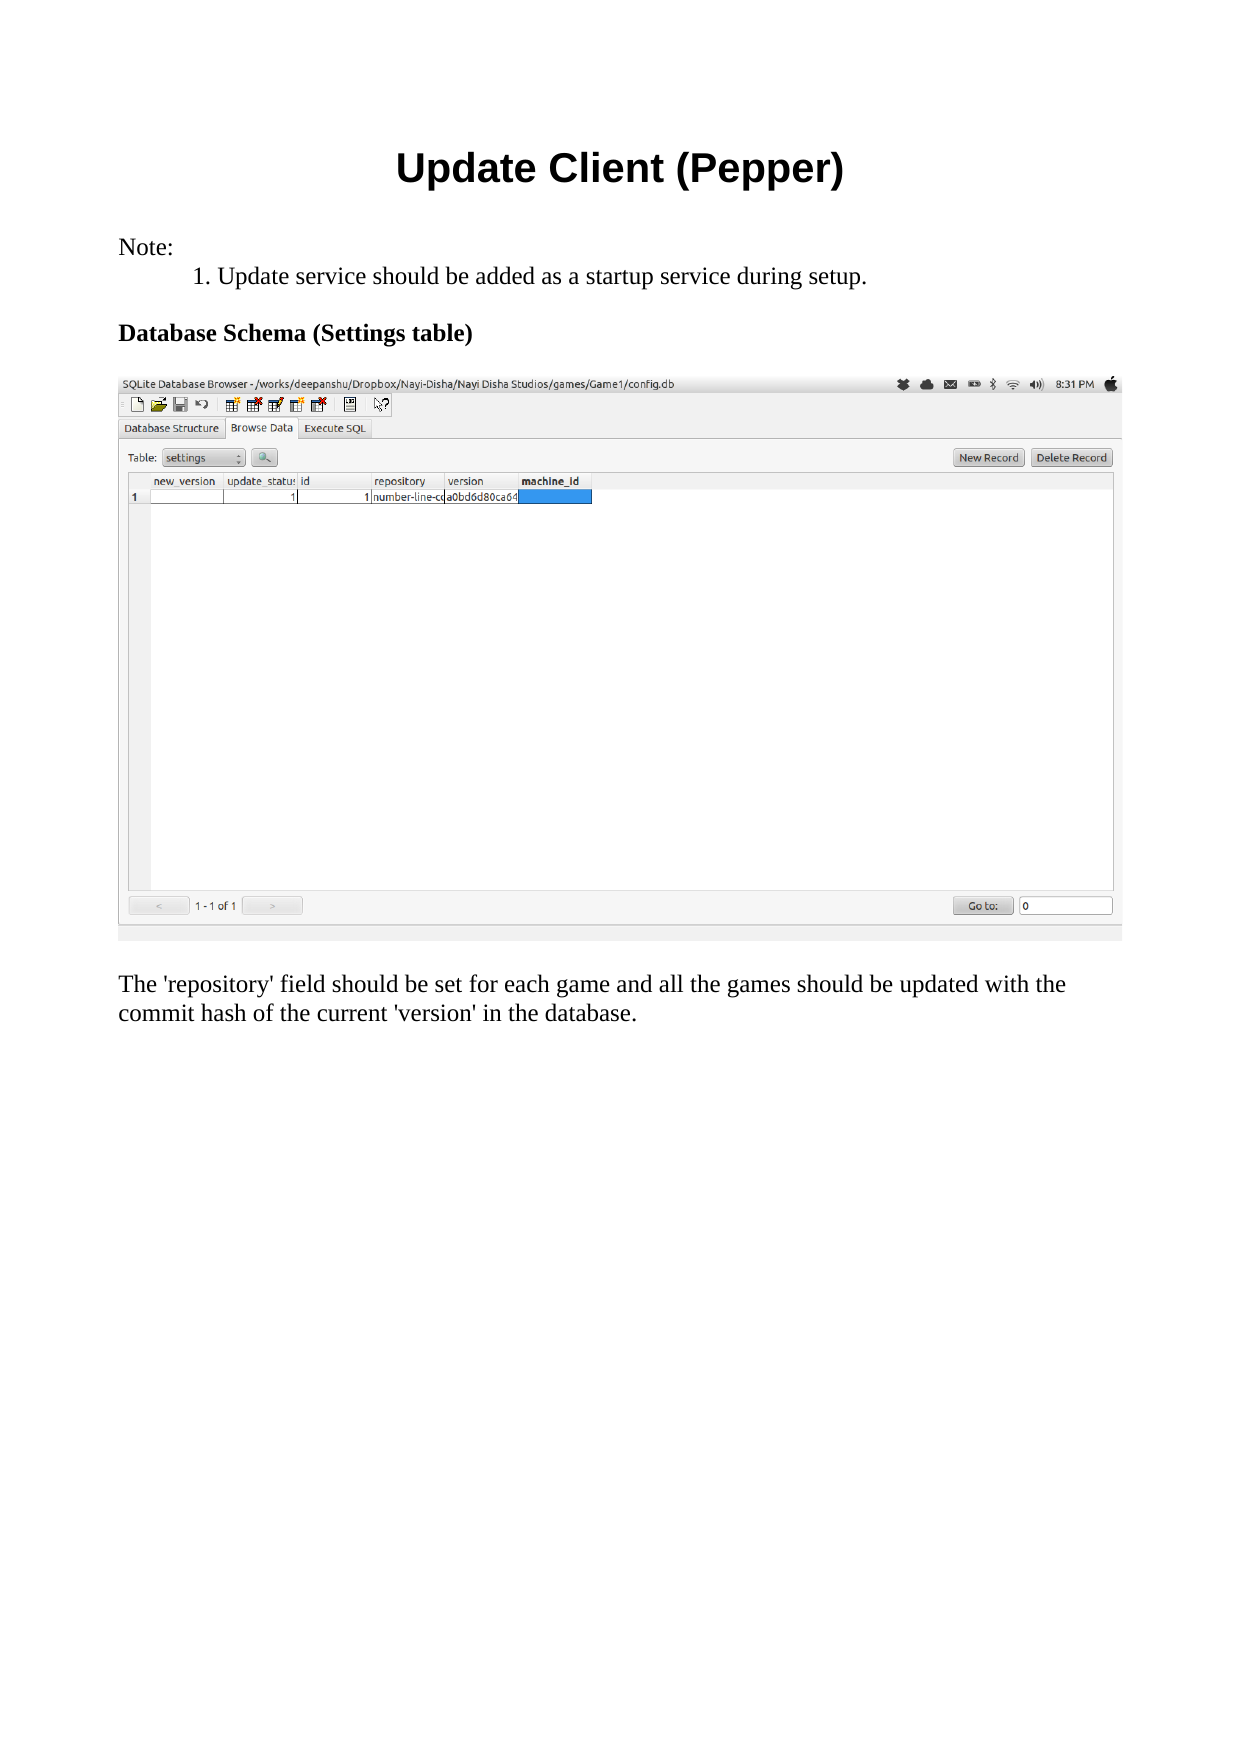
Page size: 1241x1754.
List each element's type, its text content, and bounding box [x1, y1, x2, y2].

text Database Schema (Settings table) [118, 318, 1122, 347]
picture [118, 376, 1123, 941]
text Note: [118, 232, 1122, 261]
text The 'repository' field should be set for each game and all the games should be updated with the commit hash of the current 'version' in the database. [118, 969, 1122, 1027]
text 1. Update service should be added as a startup service during setup. [192, 261, 1122, 290]
subtitle Update Client (Pepper) [118, 143, 1122, 191]
